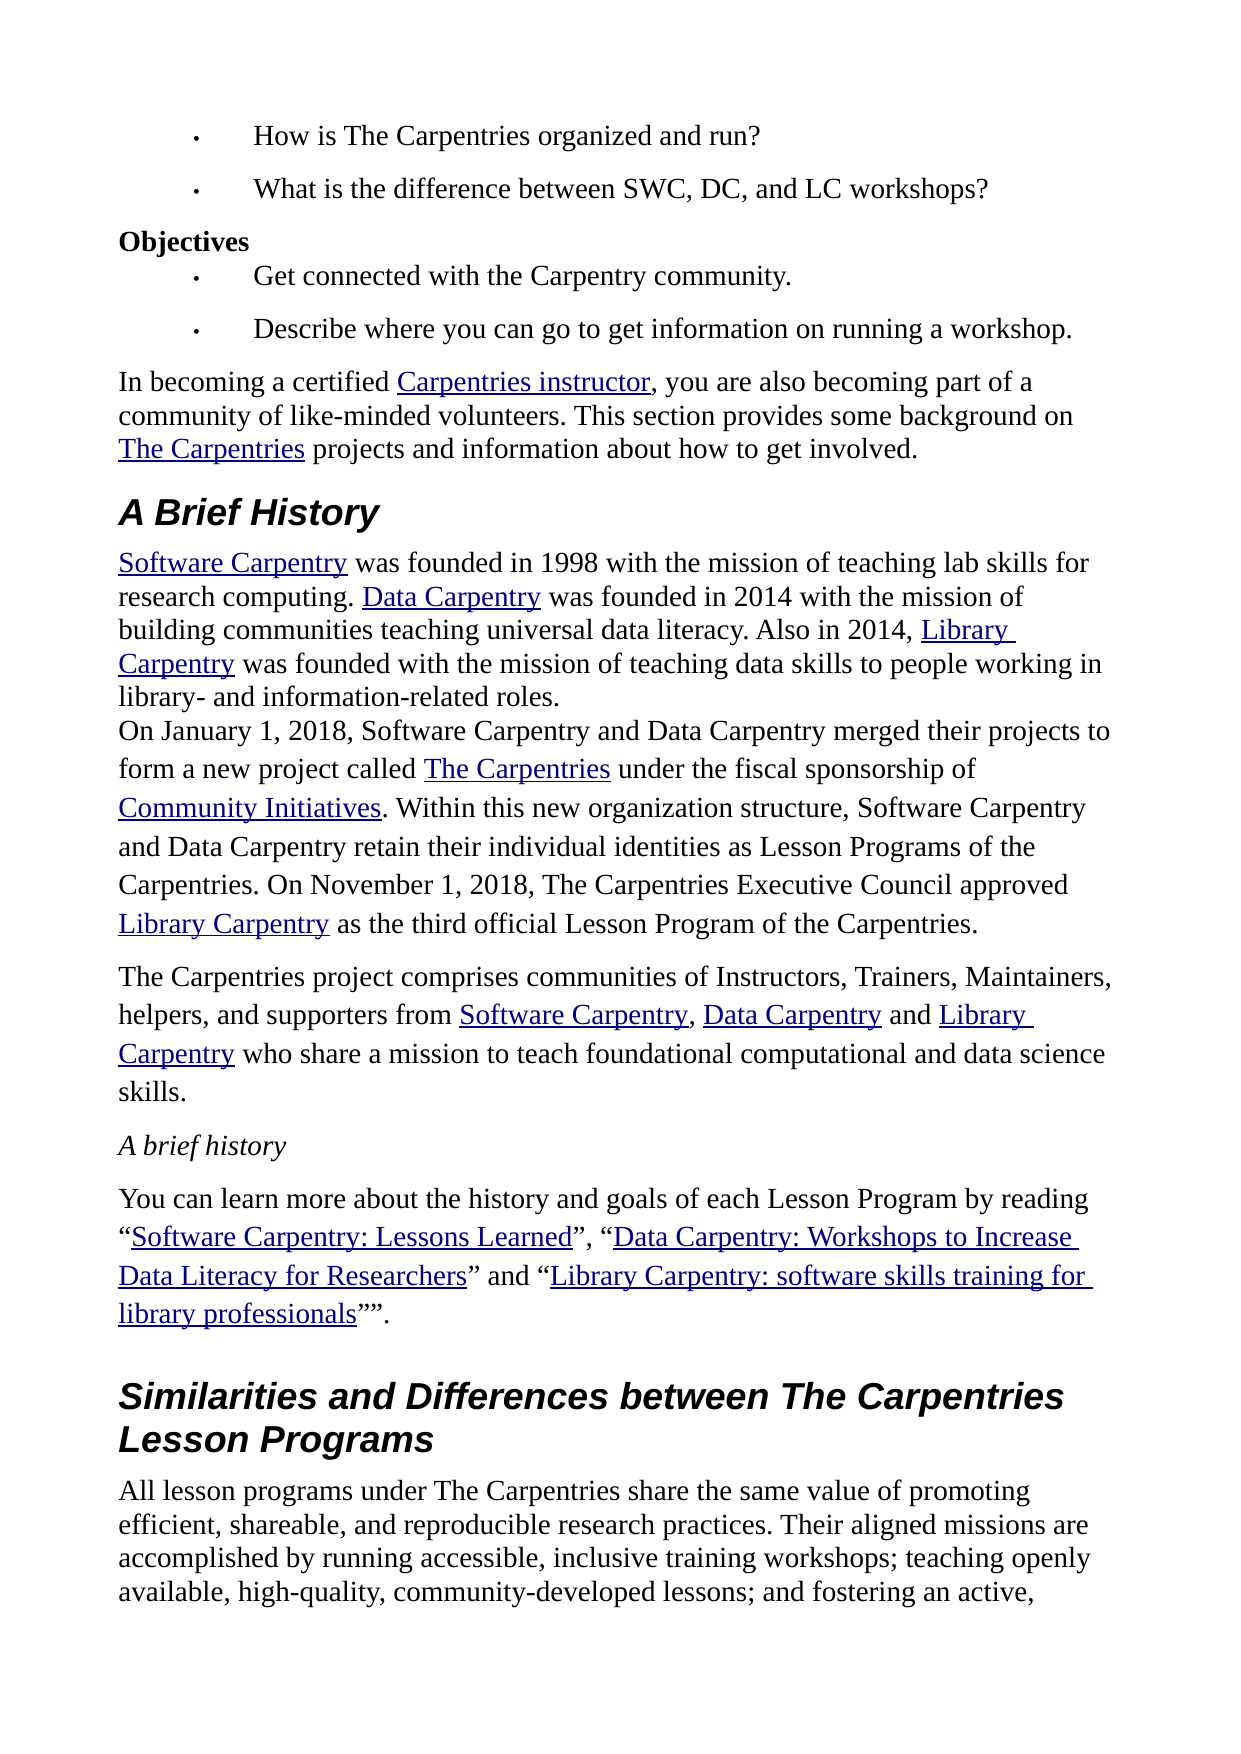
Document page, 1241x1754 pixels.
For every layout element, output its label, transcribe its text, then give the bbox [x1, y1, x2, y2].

list Describe where you can go to get information on running a workshop. [193, 311, 1122, 344]
text All lesson programs under The Carpentries share the same value of promoting efficient, shareable, and reproducible research practices. Their aligned missions are accomplished by running accessible, inclusive training workshops; teaching openly available, high-quality, community-developed lessons; and fostering an active, [118, 1473, 1122, 1607]
text Objectives [118, 224, 1122, 258]
subtitle A Brief History [118, 490, 1122, 533]
list What is the difference between SWC, DC, and LC workshops? [193, 171, 1122, 205]
text The Carpentries project comprises communities of Instructors, Trainers, Maintainers, helpers, and supporters from Software Carpentry, Data Carpentry and Library Carpentry who share a mission to teach foundational computational and data science skills. [118, 959, 1122, 1108]
text Software Carpentry was founded in 1998 with the mission of teaching lab skills for research computing. Data Carpentry was founded in 2014 with the mission of building communities teaching universal data literacy. Also in 2014, Library Carpentry was founded with the mission of teaching data skills to people working in library- and information-related roles. [118, 545, 1122, 713]
text On January 1, 2018, Software Carpentry and Data Carpentry merged their projects to form a new project called The Carpentries under the fiscal sponsorship of Community Initiatives. Within this new organization structure, Software Carpentry and Data Carpentry retain their individual identities as Lesson Programs of the Carpentries. On November 1, 2018, The Carpentries Executive Council approved Library Carpentry as the third official Lesson Program of the Carpentries. [118, 713, 1122, 939]
subtitle Similarities and Differences between The Carpentries Lesson Programs [118, 1374, 1122, 1461]
list Get connected with the Carpentry community. [193, 258, 1122, 291]
text You can learn more about the history and goals of each Lesson Program by reading “Software Carpentry: Lessons Learned”, “Data Carpentry: Workshops to Increase Data Literacy for Researchers” and “Library Carpentry: software skills training for library professionals””. [118, 1181, 1122, 1330]
list How is The Carpentries organized and run? [193, 118, 1122, 152]
text A brief history [118, 1128, 1122, 1161]
text In becoming a certified Carpentries instructor, you are also becoming part of a community of like-minded volunteers. This section provides some background on The Carpentries projects and information about how to get involved. [118, 364, 1122, 465]
